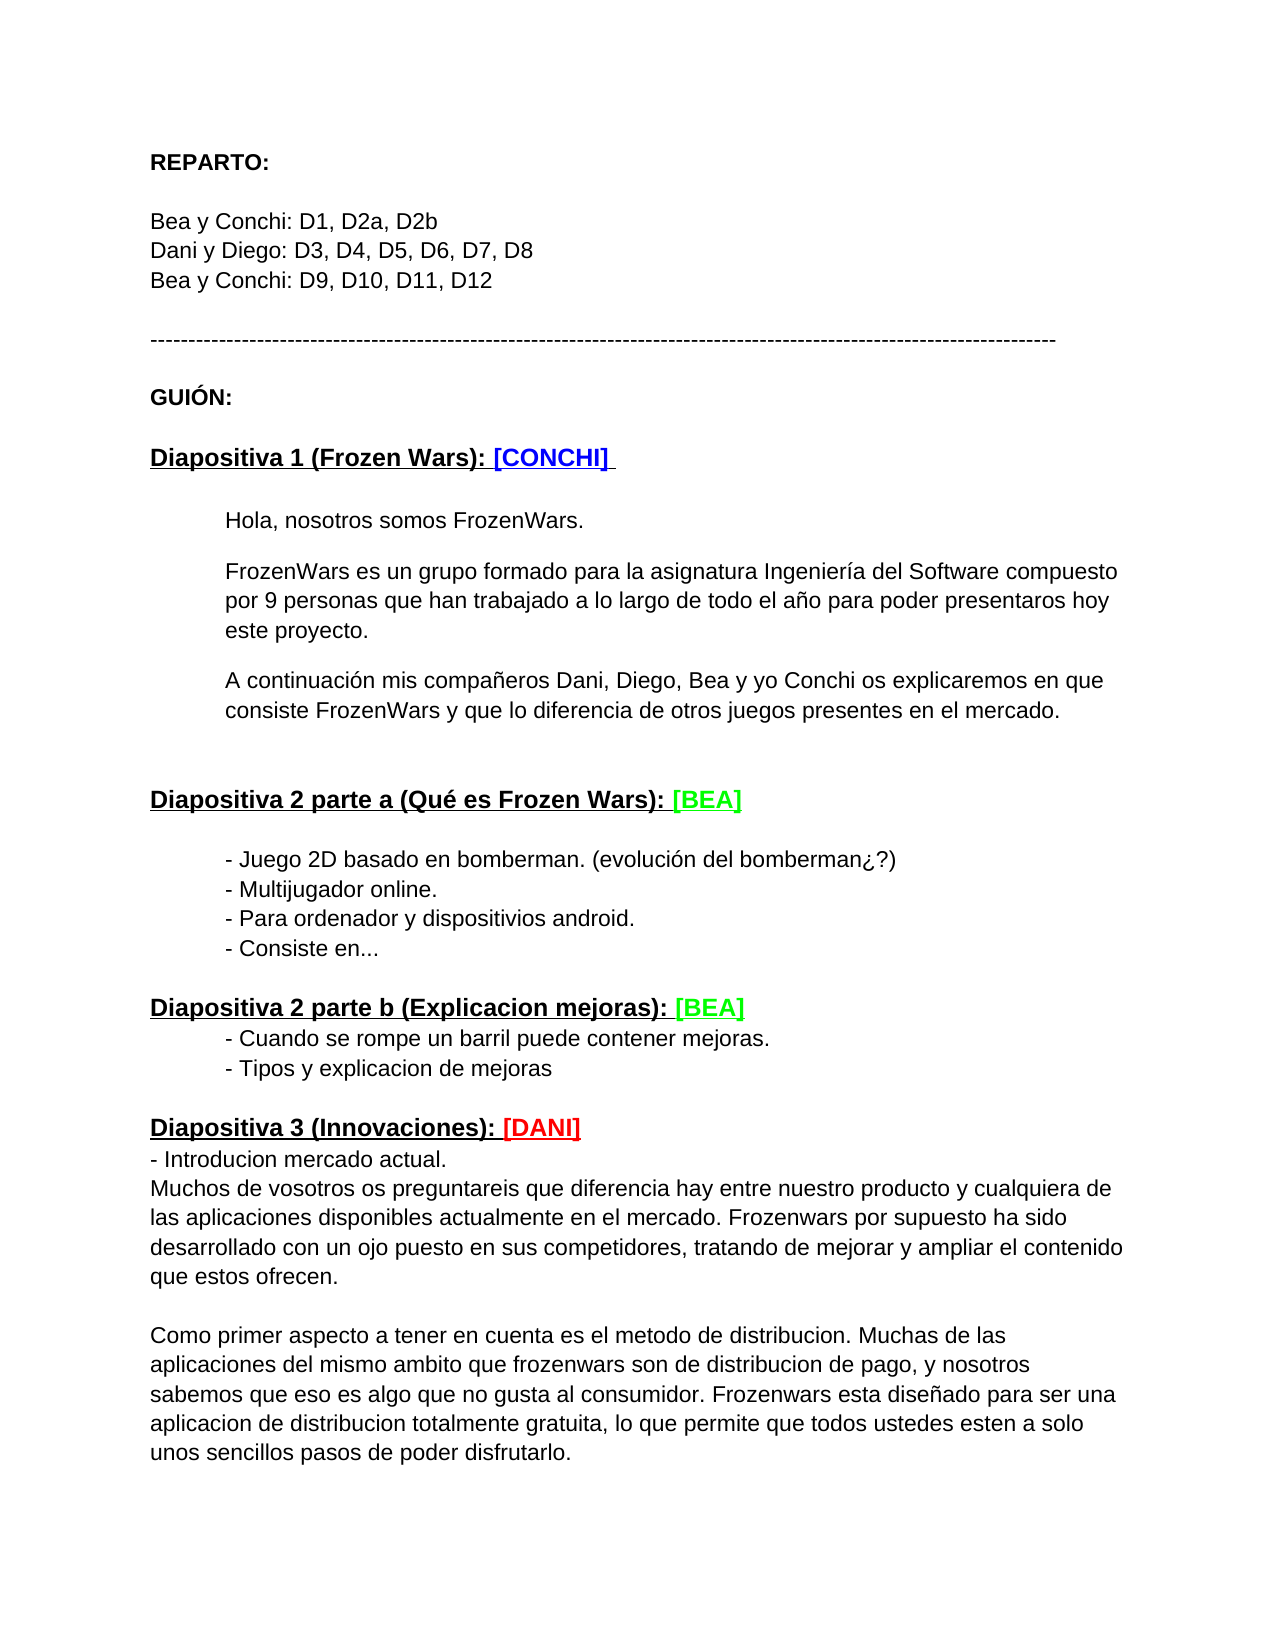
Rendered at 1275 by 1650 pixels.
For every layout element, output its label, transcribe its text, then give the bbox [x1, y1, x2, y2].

text Bea y Conchi: D1, D2a, D2b [150, 209, 1125, 234]
text - Cuando se rompe un barril puede contener mejoras. [225, 1026, 1125, 1052]
text GUIÓN: [150, 385, 1125, 411]
text Diapositiva 2 parte a (Qué es Frozen Wars): [BEA] [150, 786, 1125, 813]
text Bea y Conchi: D9, D10, D11, D12 [150, 267, 1125, 293]
text - Consiste en... [225, 935, 1125, 961]
text A continuación mis compañeros Dani, Diego, Bea y yo Conchi os explicaremos en que consiste FrozenWars y que lo diferencia de otros juegos presentes en el mercado. [225, 668, 1125, 723]
text Dani y Diego: D3, D4, D5, D6, D7, D8 [150, 238, 1125, 264]
text - Para ordenador y dispositivios android. [225, 906, 1125, 931]
text - Introducion mercado actual. [150, 1146, 1125, 1172]
text ----------------------------------------------------------------------------------------------------------------------- [150, 326, 1125, 352]
text Muchos de vosotros os preguntareis que diferencia hay entre nuestro producto y cualquiera de las aplicaciones disponibles actualmente en el mercado. Frozenwars por supuesto ha sido desarrollado con un ojo puesto en sus competidores, tratando de mejorar y ampliar el contenido que estos ofrecen. [150, 1176, 1125, 1289]
text Como primer aspecto a tener en cuenta es el metodo de distribucion. Muchas de las aplicaciones del mismo ambito que frozenwars son de distribucion de pago, y nosotros sabemos que eso es algo que no gusta al consumidor. Frozenwars esta diseñado para ser una aplicacion de distribucion totalmente gratuita, lo que permite que todos ustedes esten a solo unos sencillos pasos de poder disfrutarlo. [150, 1322, 1125, 1466]
text Hola, nosotros somos FrozenWars. [225, 508, 1125, 533]
text - Juego 2D basado en bomberman. (evolución del bomberman¿?) [225, 847, 1125, 873]
text Diapositiva 3 (Innovaciones): [DANI] [150, 1114, 1125, 1142]
text Diapositiva 1 (Frozen Wars): [CONCHI] [150, 444, 1125, 472]
text REPARTO: [150, 150, 1125, 176]
text - Tipos y explicacion de mejoras [225, 1055, 1125, 1081]
text FrozenWars es un grupo formado para la asignatura Ingeniería del Software compuesto por 9 personas que han trabajado a lo largo de todo el año para poder presentaros hoy este proyecto. [225, 559, 1125, 643]
text Diapositiva 2 parte b (Explicacion mejoras): [BEA] [150, 994, 1125, 1022]
text - Multijugador online. [225, 876, 1125, 902]
